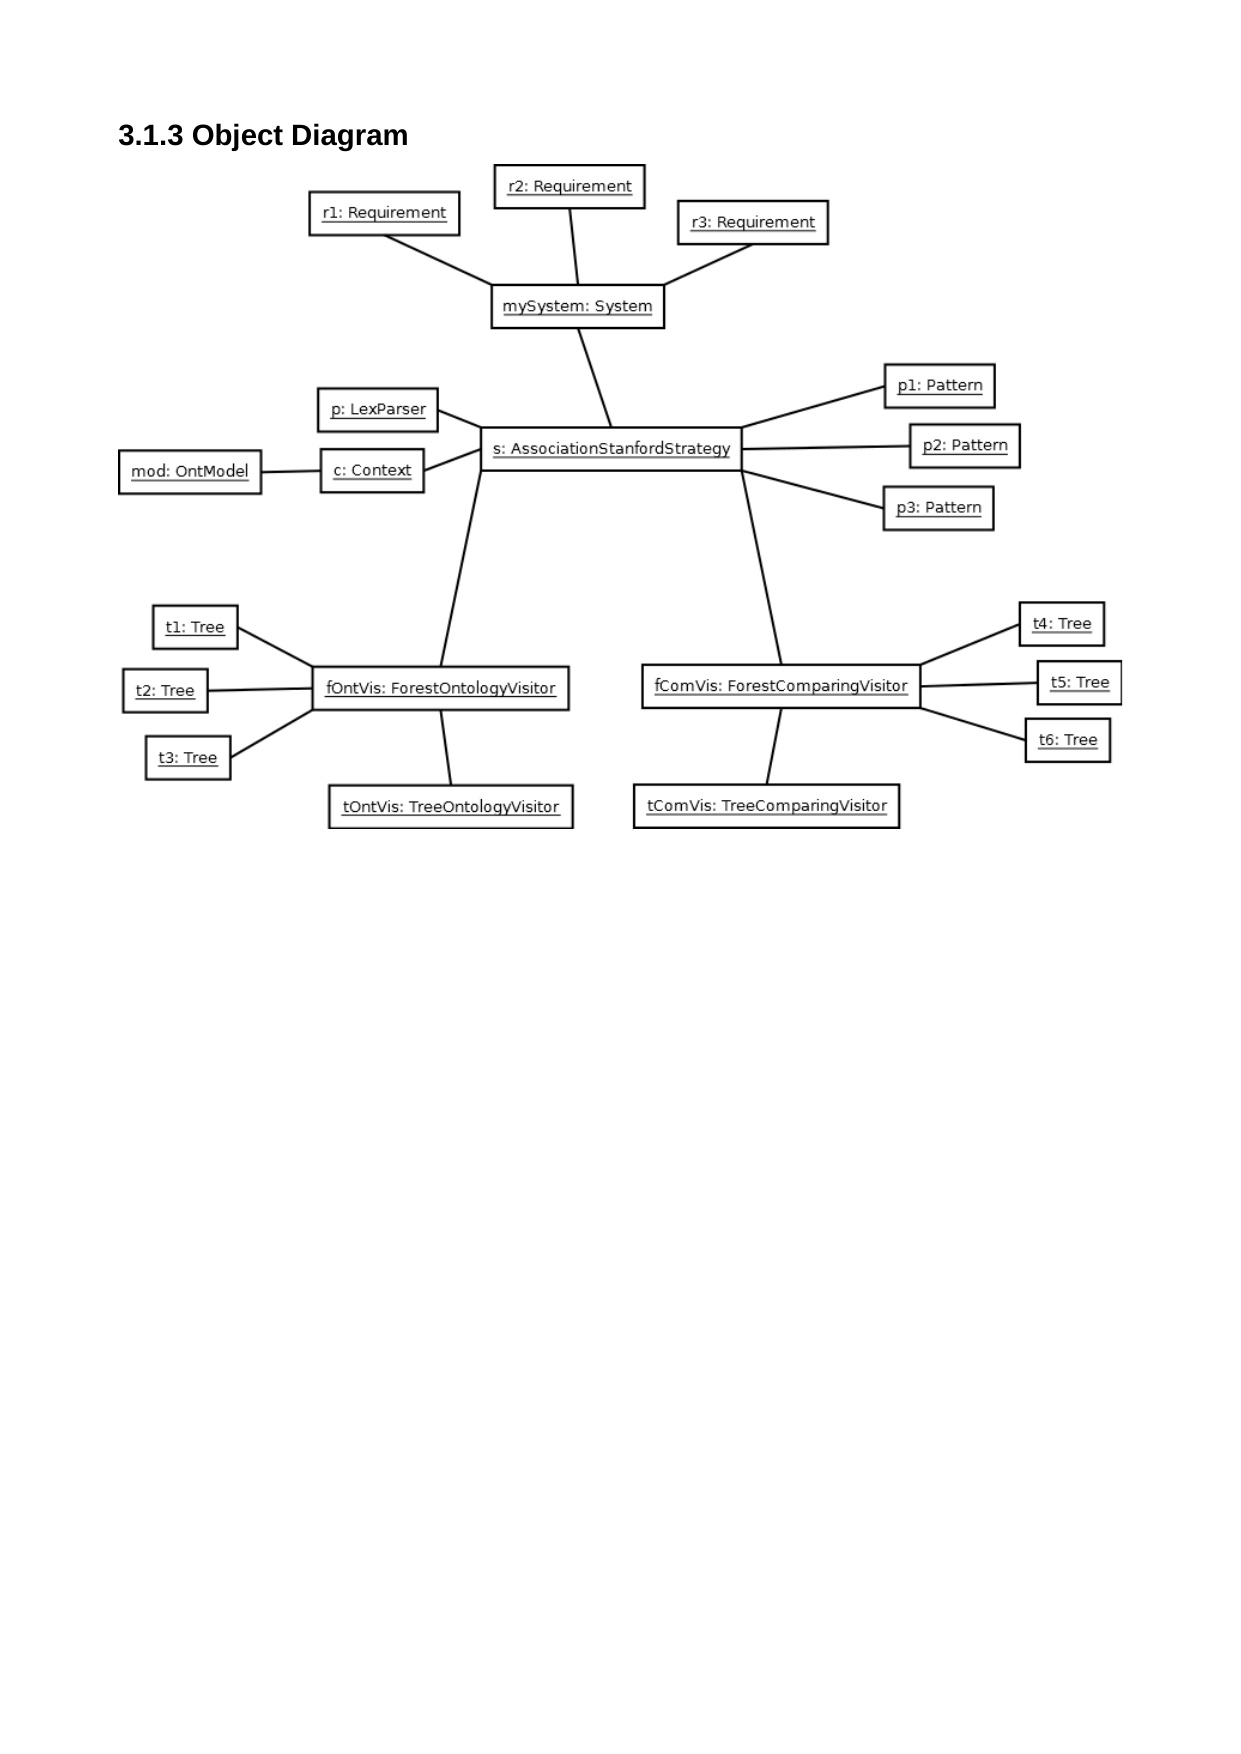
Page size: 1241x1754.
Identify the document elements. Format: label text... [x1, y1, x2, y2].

subtitle 3.1.3 Object Diagram [118, 118, 1122, 152]
picture [118, 164, 1123, 829]
